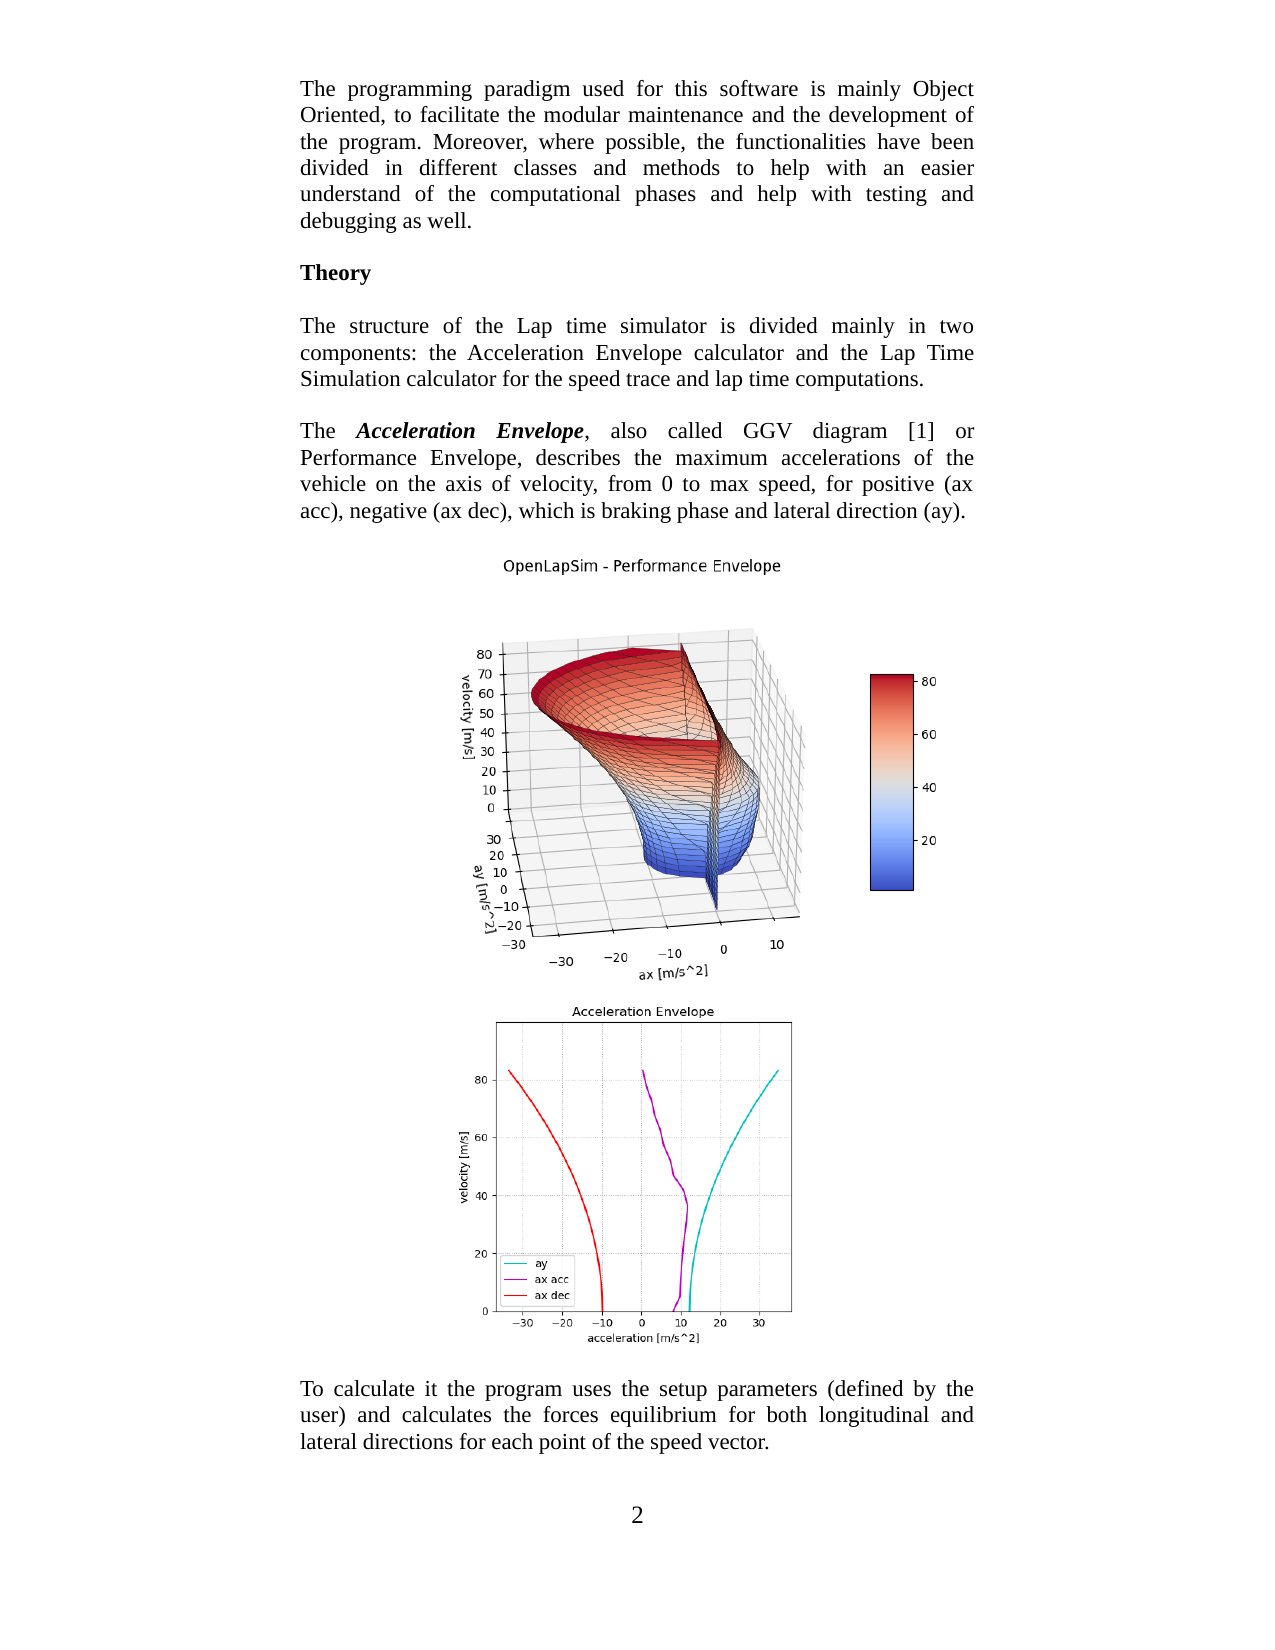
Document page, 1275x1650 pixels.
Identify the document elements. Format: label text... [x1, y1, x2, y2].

text Theory [300, 259, 975, 286]
text The programming paradigm used for this software is mainly Object Oriented, to facilitate the modular maintenance and the development of the program. Moreover, where possible, the functionalities have been divided in different classes and methods to help with an easier understand of the computational phases and help with testing and debugging as well. [300, 75, 975, 233]
text The Acceleration Envelope, also called GGV diagram [1] or Performance Envelope, describes the maximum accelerations of the vehicle on the axis of velocity, from 0 to max speed, for positive (ax acc), negative (ax dec), which is braking phase and lateral direction (ay). [300, 418, 975, 523]
text To calculate it the program uses the setup parameters (defined by the user) and calculates the forces equilibrium for both longitudinal and lateral directions for each point of the speed vector. [300, 1375, 975, 1454]
picture [441, 546, 944, 1349]
text The structure of the Lap time simulator is divided mainly in two components: the Acceleration Envelope calculator and the Lap Time Simulation calculator for the speed trace and lap time computations. [300, 312, 975, 391]
